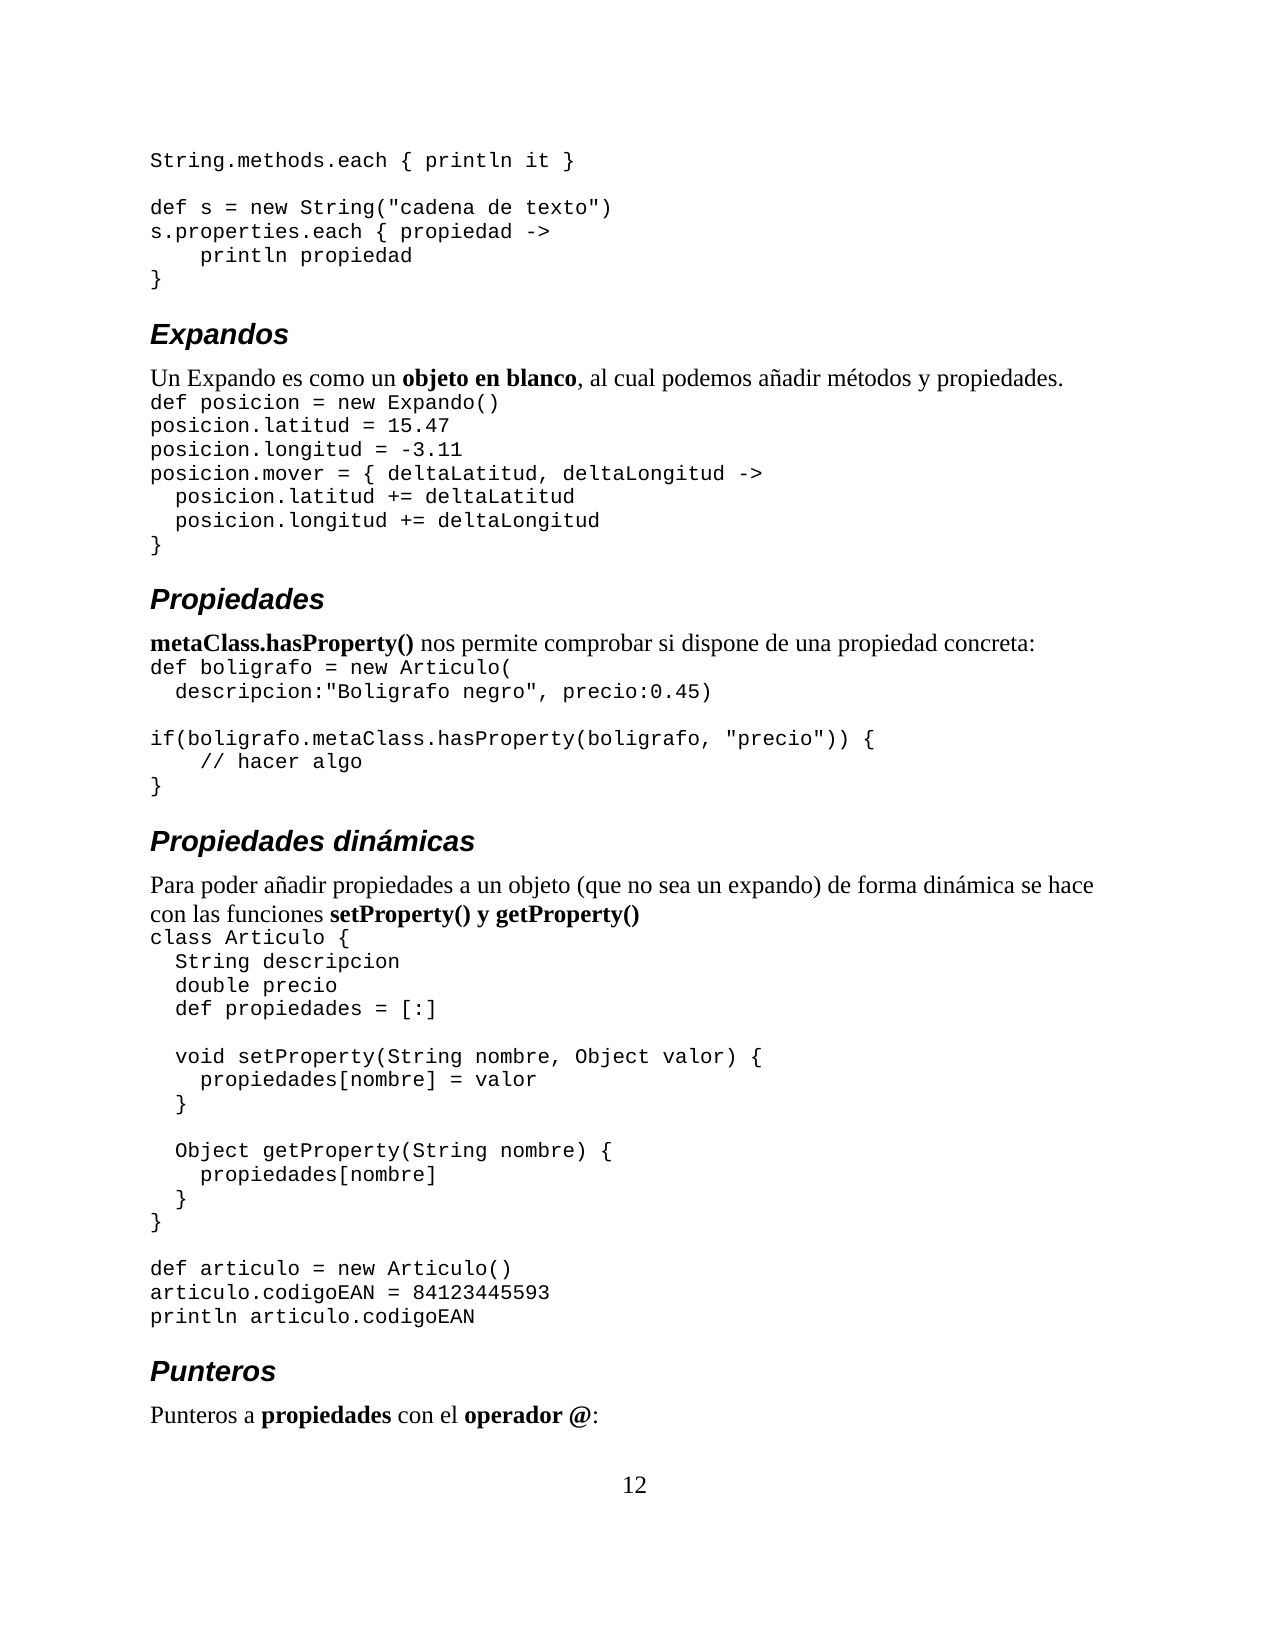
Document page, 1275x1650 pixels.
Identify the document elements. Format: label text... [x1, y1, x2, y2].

text Punteros a propiedades con el operador @: [150, 1400, 1125, 1429]
text def posicion = new Expando() [150, 392, 1125, 415]
text } [150, 1211, 1125, 1235]
text if(boligrafo.metaClass.hasProperty(boligrafo, "precio")) { [150, 728, 1125, 752]
subtitle Propiedades [150, 582, 1125, 616]
text } [150, 533, 1125, 557]
text } [150, 268, 1125, 292]
text println articulo.codigoEAN [150, 1306, 1125, 1329]
text propiedades[nombre] = valor [150, 1069, 1125, 1093]
text String descripcion [150, 951, 1125, 975]
subtitle Propiedades dinámicas [150, 824, 1125, 857]
text Object getProperty(String nombre) { [150, 1140, 1125, 1164]
text Para poder añadir propiedades a un objeto (que no sea un expando) de forma dinámica se hace con las funciones setProperty() y getProperty() [150, 870, 1125, 927]
text posicion.mover = { deltaLatitud, deltaLongitud -> [150, 463, 1125, 486]
text // hacer algo [150, 752, 1125, 775]
text Un Expando es como un objeto en blanco, al cual podemos añadir métodos y propiedades. [150, 363, 1125, 392]
text println propiedad [150, 244, 1125, 268]
text class Articulo { [150, 927, 1125, 951]
subtitle Punteros [150, 1354, 1125, 1388]
text } [150, 775, 1125, 799]
text def boligrafo = new Articulo( [150, 657, 1125, 681]
text def s = new String("cadena de texto") [150, 197, 1125, 221]
text posicion.longitud += deltaLongitud [150, 510, 1125, 533]
text propiedades[nombre] [150, 1164, 1125, 1187]
text articulo.codigoEAN = 84123445593 [150, 1282, 1125, 1306]
text } [150, 1187, 1125, 1211]
text } [150, 1093, 1125, 1117]
text void setProperty(String nombre, Object valor) { [150, 1046, 1125, 1069]
text posicion.latitud += deltaLatitud [150, 486, 1125, 510]
text def articulo = new Articulo() [150, 1258, 1125, 1282]
text def propiedades = [:] [150, 998, 1125, 1022]
text s.properties.each { propiedad -> [150, 221, 1125, 244]
subtitle Expandos [150, 317, 1125, 350]
text descripcion:"Boligrafo negro", precio:0.45) [150, 681, 1125, 704]
text metaClass.hasProperty() nos permite comprobar si dispone de una propiedad concreta: [150, 628, 1125, 657]
text posicion.latitud = 15.47 [150, 415, 1125, 439]
text posicion.longitud = -3.11 [150, 439, 1125, 463]
text double precio [150, 975, 1125, 998]
text String.methods.each { println it } [150, 150, 1125, 174]
